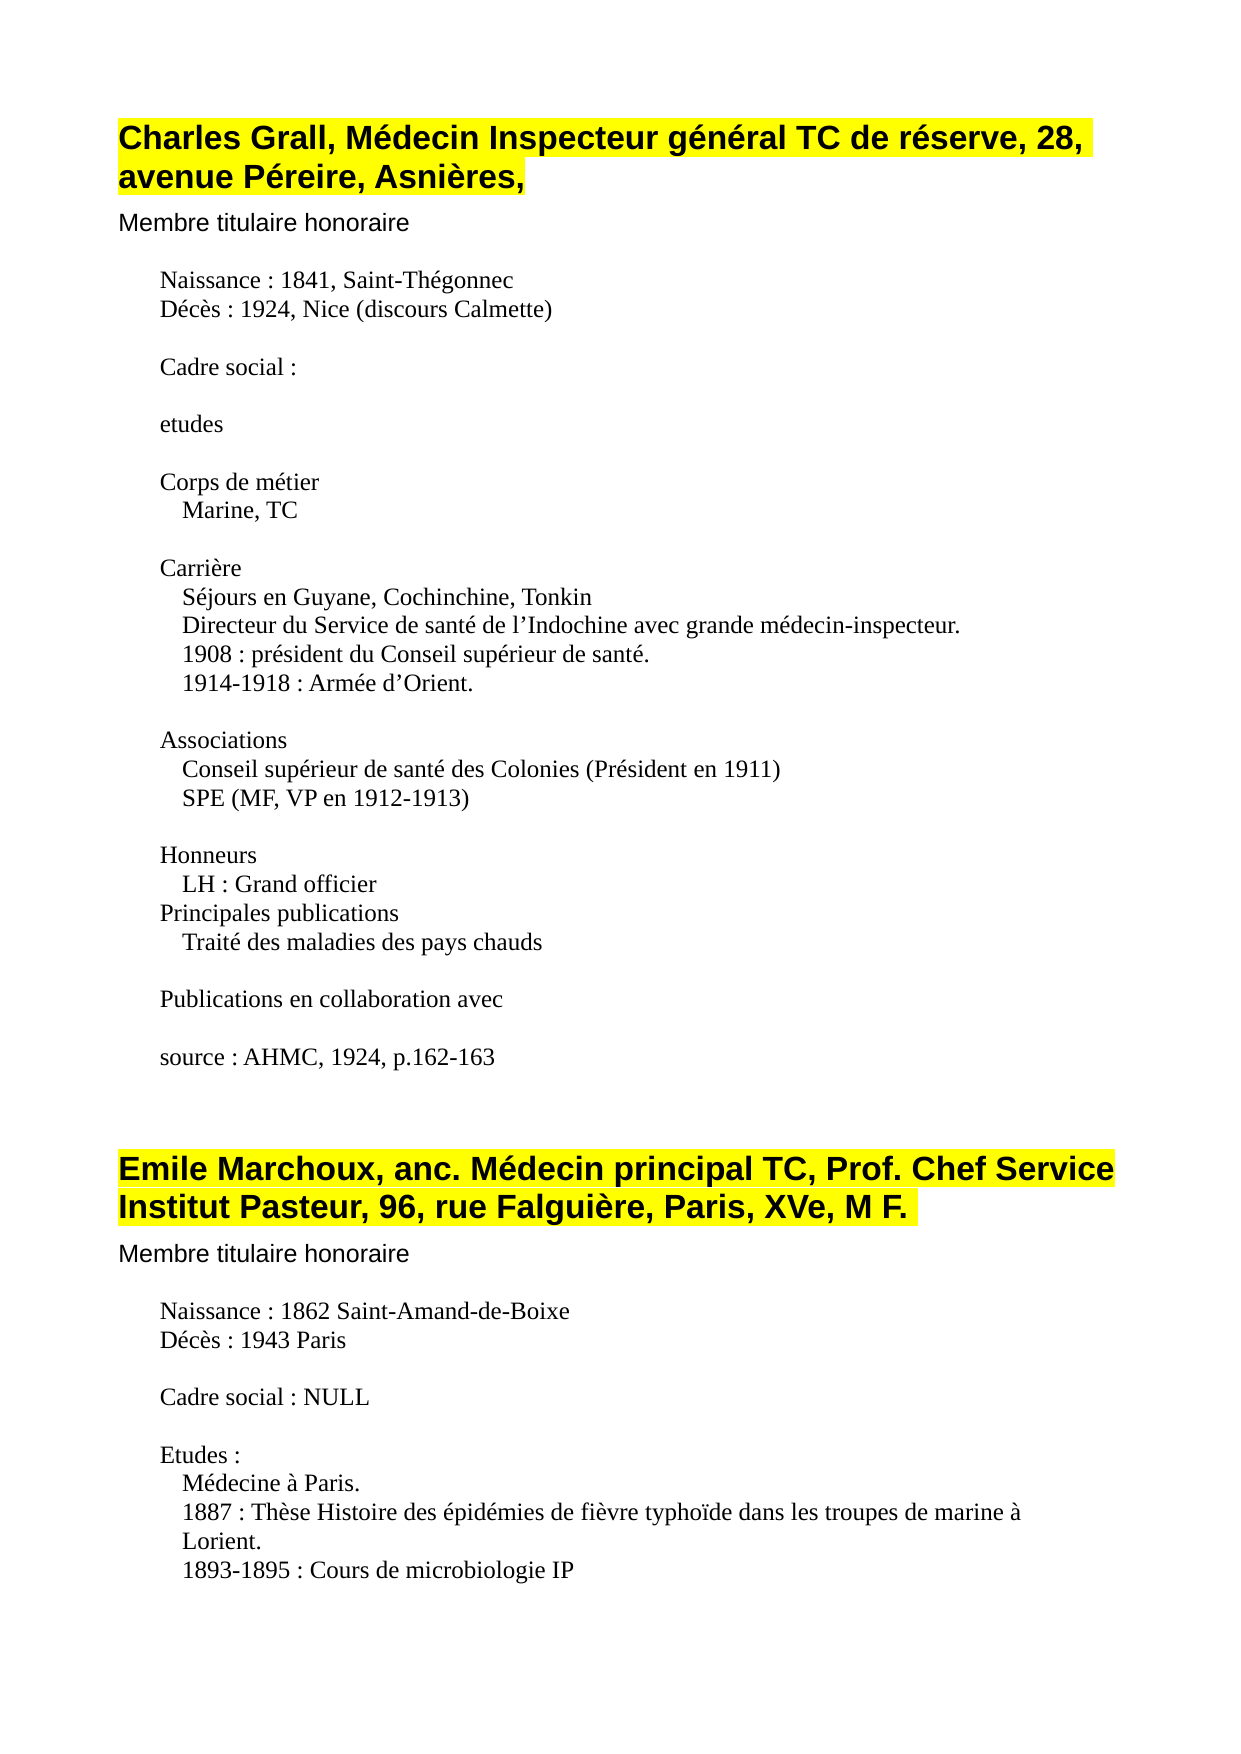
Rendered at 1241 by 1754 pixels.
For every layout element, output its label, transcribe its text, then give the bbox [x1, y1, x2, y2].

text source : AHMC, 1924, p.162-163 [159, 1042, 1122, 1070]
text Cadre social : NULL [159, 1382, 1122, 1411]
text Directeur du Service de santé de l’Indochine avec grande médecin-inspecteur. [159, 610, 1122, 639]
text Naissance : 1862 Saint-Amand-de-Boixe [159, 1296, 1122, 1325]
text Décès : 1943 Paris [159, 1325, 1122, 1353]
text Associations [159, 725, 1122, 754]
text etudes [159, 409, 1122, 438]
text Carrière [159, 553, 1122, 582]
text Médecine à Paris. [159, 1468, 1122, 1497]
text LH : Grand officier [159, 869, 1122, 898]
text 1887 : Thèse Histoire des épidémies de fièvre typhoïde dans les troupes de marine à Lorient. [159, 1497, 1122, 1555]
text 1914-1918 : Armée d’Orient. [159, 668, 1122, 697]
text Principales publications [159, 898, 1122, 927]
text Séjours en Guyane, Cochinchine, Tonkin [159, 582, 1122, 610]
text Etudes : [159, 1440, 1122, 1468]
text Cadre social : [159, 352, 1122, 380]
text 1893-1895 : Cours de microbiologie IP [159, 1555, 1122, 1583]
subtitle Emile Marchoux, anc. Médecin principal TC, Prof. Chef Service Institut Pasteur, 96, rue Falguière, Paris, XVe, M F. [118, 1149, 1122, 1226]
text Corps de métier [159, 467, 1122, 495]
subtitle Charles Grall, Médecin Inspecteur général TC de réserve, 28, avenue Péreire, Asnières, [525, 118, 1122, 195]
text Publications en collaboration avec [159, 984, 1122, 1013]
text SPE (MF, VP en 1912-1913) [159, 783, 1122, 812]
text Naissance : 1841, Saint-Thégonnec [159, 265, 1122, 294]
text Conseil supérieur de santé des Colonies (Président en 1911) [159, 754, 1122, 783]
text Honneurs [159, 840, 1122, 869]
text Membre titulaire honoraire [118, 208, 1122, 237]
text Membre titulaire honoraire [118, 1238, 1122, 1267]
text Décès : 1924, Nice (discours Calmette) [159, 294, 1122, 323]
text Marine, TC [159, 495, 1122, 524]
text Traité des maladies des pays chauds [159, 927, 1122, 955]
text 1908 : président du Conseil supérieur de santé. [159, 639, 1122, 668]
